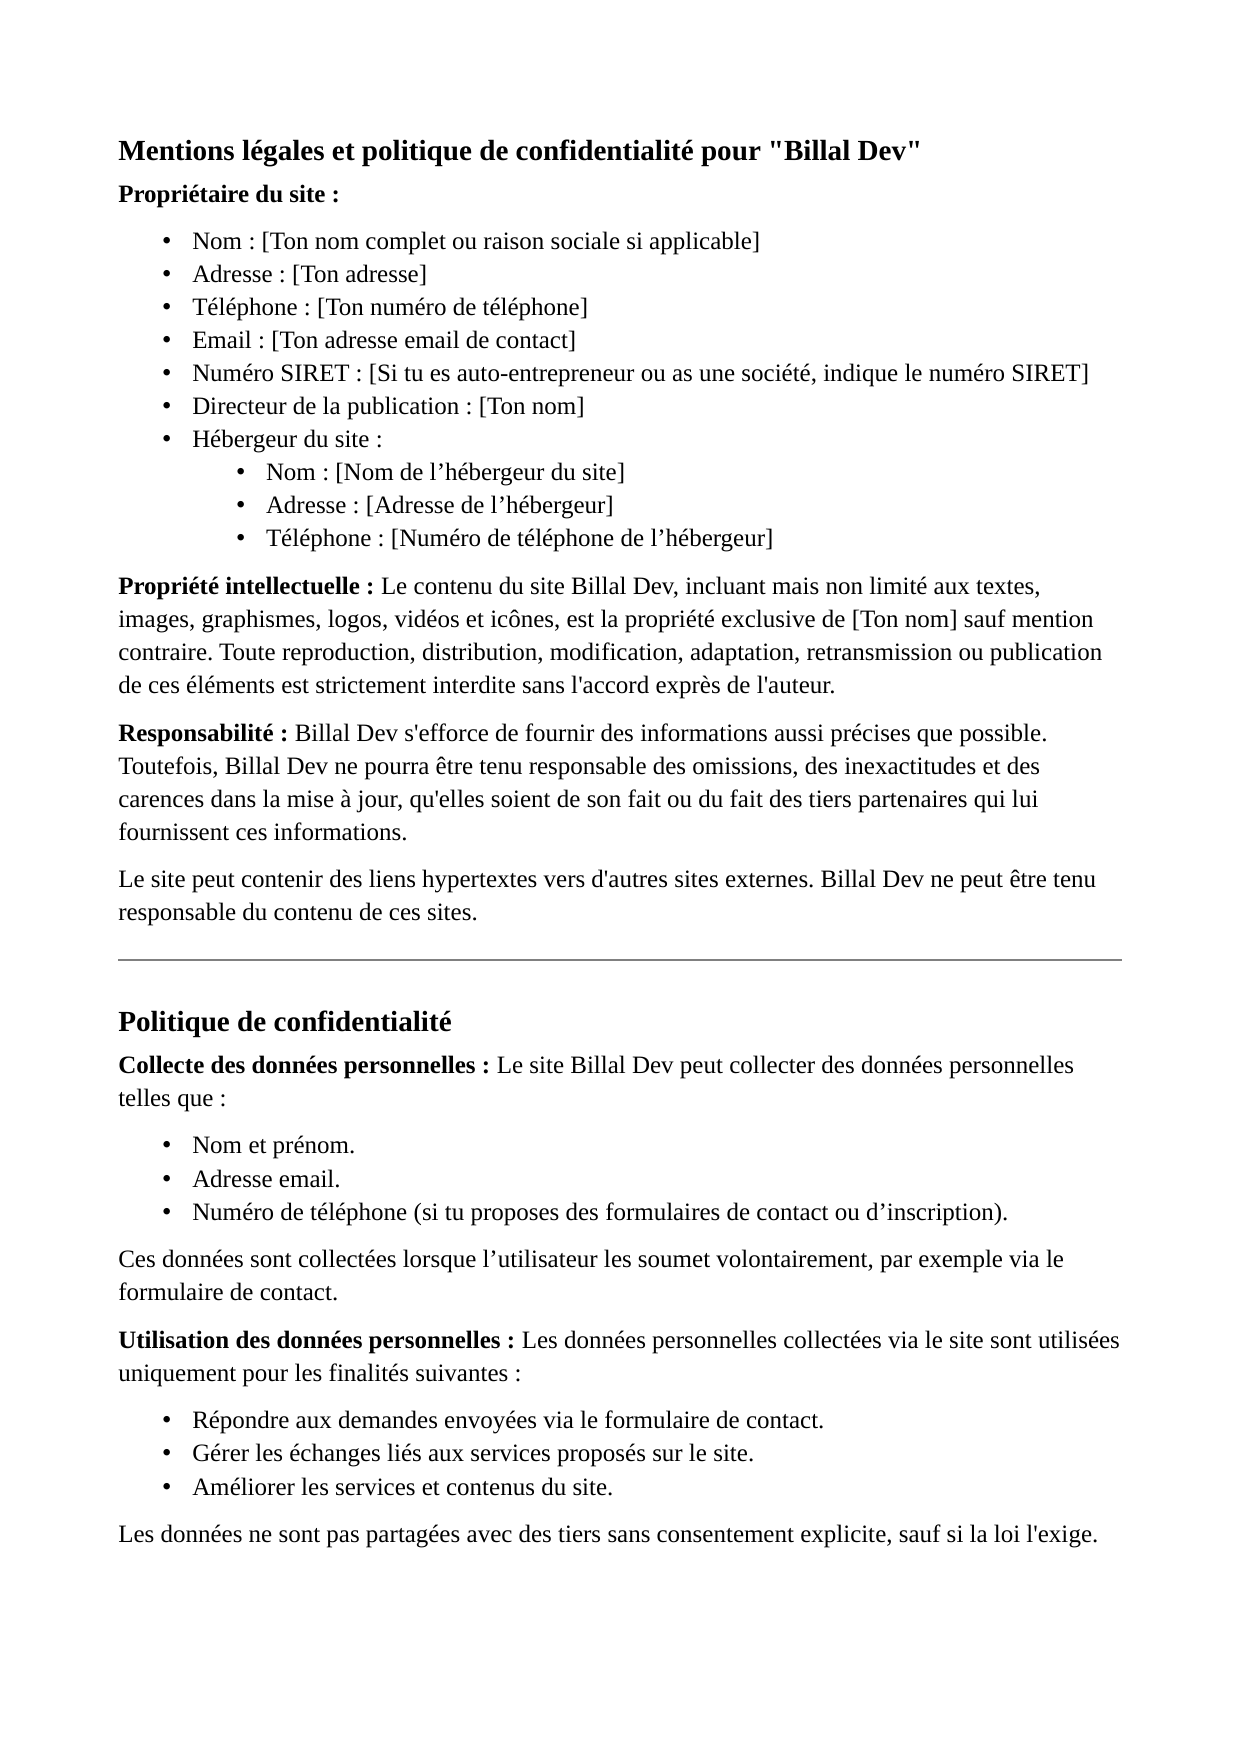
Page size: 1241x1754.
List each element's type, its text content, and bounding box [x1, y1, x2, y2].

list Directeur de la publication : [Ton nom] [162, 391, 1122, 420]
list Téléphone : [Numéro de téléphone de l’hébergeur] [236, 523, 1122, 552]
list Numéro SIRET : [Si tu es auto-entrepreneur ou as une société, indique le numéro SIRET] [162, 358, 1122, 387]
text Responsabilité : Billal Dev s'efforce de fournir des informations aussi précises que possible. Toutefois, Billal Dev ne pourra être tenu responsable des omissions, des inexactitudes et des carences dans la mise à jour, qu'elles soient de son fait ou du fait des tiers partenaires qui lui fournissent ces informations. [118, 718, 1122, 846]
text Utilisation des données personnelles : Les données personnelles collectées via le site sont utilisées uniquement pour les finalités suivantes : [118, 1325, 1122, 1387]
text Ces données sont collectées lorsque l’utilisateur les soumet volontairement, par exemple via le formulaire de contact. [118, 1244, 1122, 1306]
list Adresse : [Adresse de l’hébergeur] [236, 491, 1122, 519]
list Nom : [Nom de l’hébergeur du site] [236, 457, 1122, 486]
list Numéro de téléphone (si tu proposes des formulaires de contact ou d’inscription). [162, 1197, 1122, 1225]
text Propriété intellectuelle : Le contenu du site Billal Dev, incluant mais non limité aux textes, images, graphismes, logos, vidéos et icônes, est la propriété exclusive de [Ton nom] sauf mention contraire. Toute reproduction, distribution, modification, adaptation, retransmission ou publication de ces éléments est strictement interdite sans l'accord exprès de l'auteur. [118, 571, 1122, 699]
text Les données ne sont pas partagées avec des tiers sans consentement explicite, sauf si la loi l'exige. [118, 1519, 1122, 1548]
list Nom : [Ton nom complet ou raison sociale si applicable] [162, 226, 1122, 255]
list Adresse email. [162, 1164, 1122, 1192]
text Collecte des données personnelles : Le site Billal Dev peut collecter des données personnelles telles que : [118, 1050, 1122, 1112]
subtitle Politique de confidentialité [118, 1004, 1122, 1037]
text Propriétaire du site : [118, 179, 1122, 207]
list Nom et prénom. [162, 1131, 1122, 1159]
list Répondre aux demandes envoyées via le formulaire de contact. [162, 1406, 1122, 1434]
list Téléphone : [Ton numéro de téléphone] [162, 292, 1122, 321]
list Email : [Ton adresse email de contact] [162, 325, 1122, 354]
list Gérer les échanges liés aux services proposés sur le site. [162, 1438, 1122, 1467]
list Hébergeur du site : [162, 424, 1122, 453]
subtitle Mentions légales et politique de confidentialité pour "Billal Dev" [118, 133, 1122, 166]
text Le site peut contenir des liens hypertextes vers d'autres sites externes. Billal Dev ne peut être tenu responsable du contenu de ces sites. [118, 864, 1122, 926]
list Adresse : [Ton adresse] [162, 259, 1122, 288]
list Améliorer les services et contenus du site. [162, 1472, 1122, 1500]
